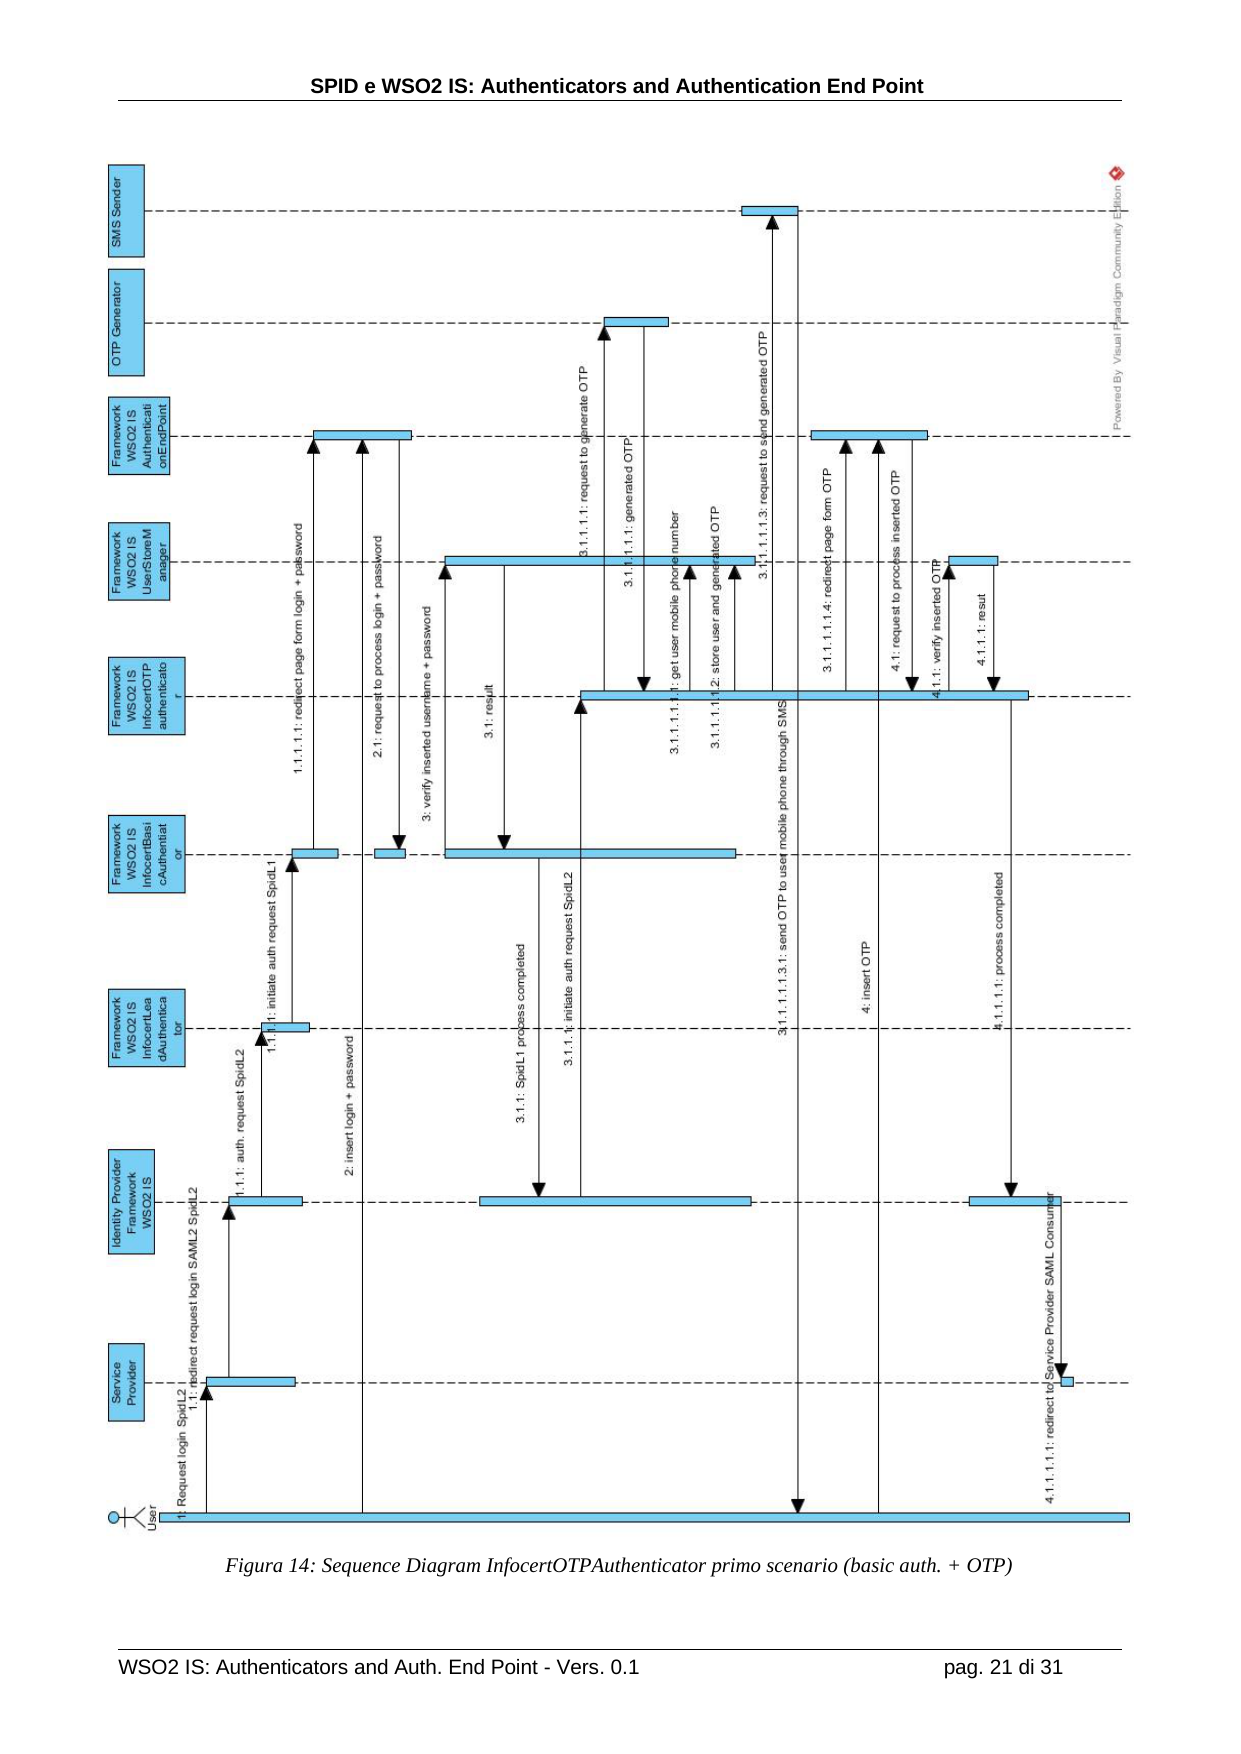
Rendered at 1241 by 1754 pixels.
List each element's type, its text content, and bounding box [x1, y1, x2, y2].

text Figura 14: Sequence Diagram InfocertOTPAuthenticator primo scenario (basic auth. + OTP) [106, 1554, 1133, 1577]
picture [106, 160, 1134, 1554]
